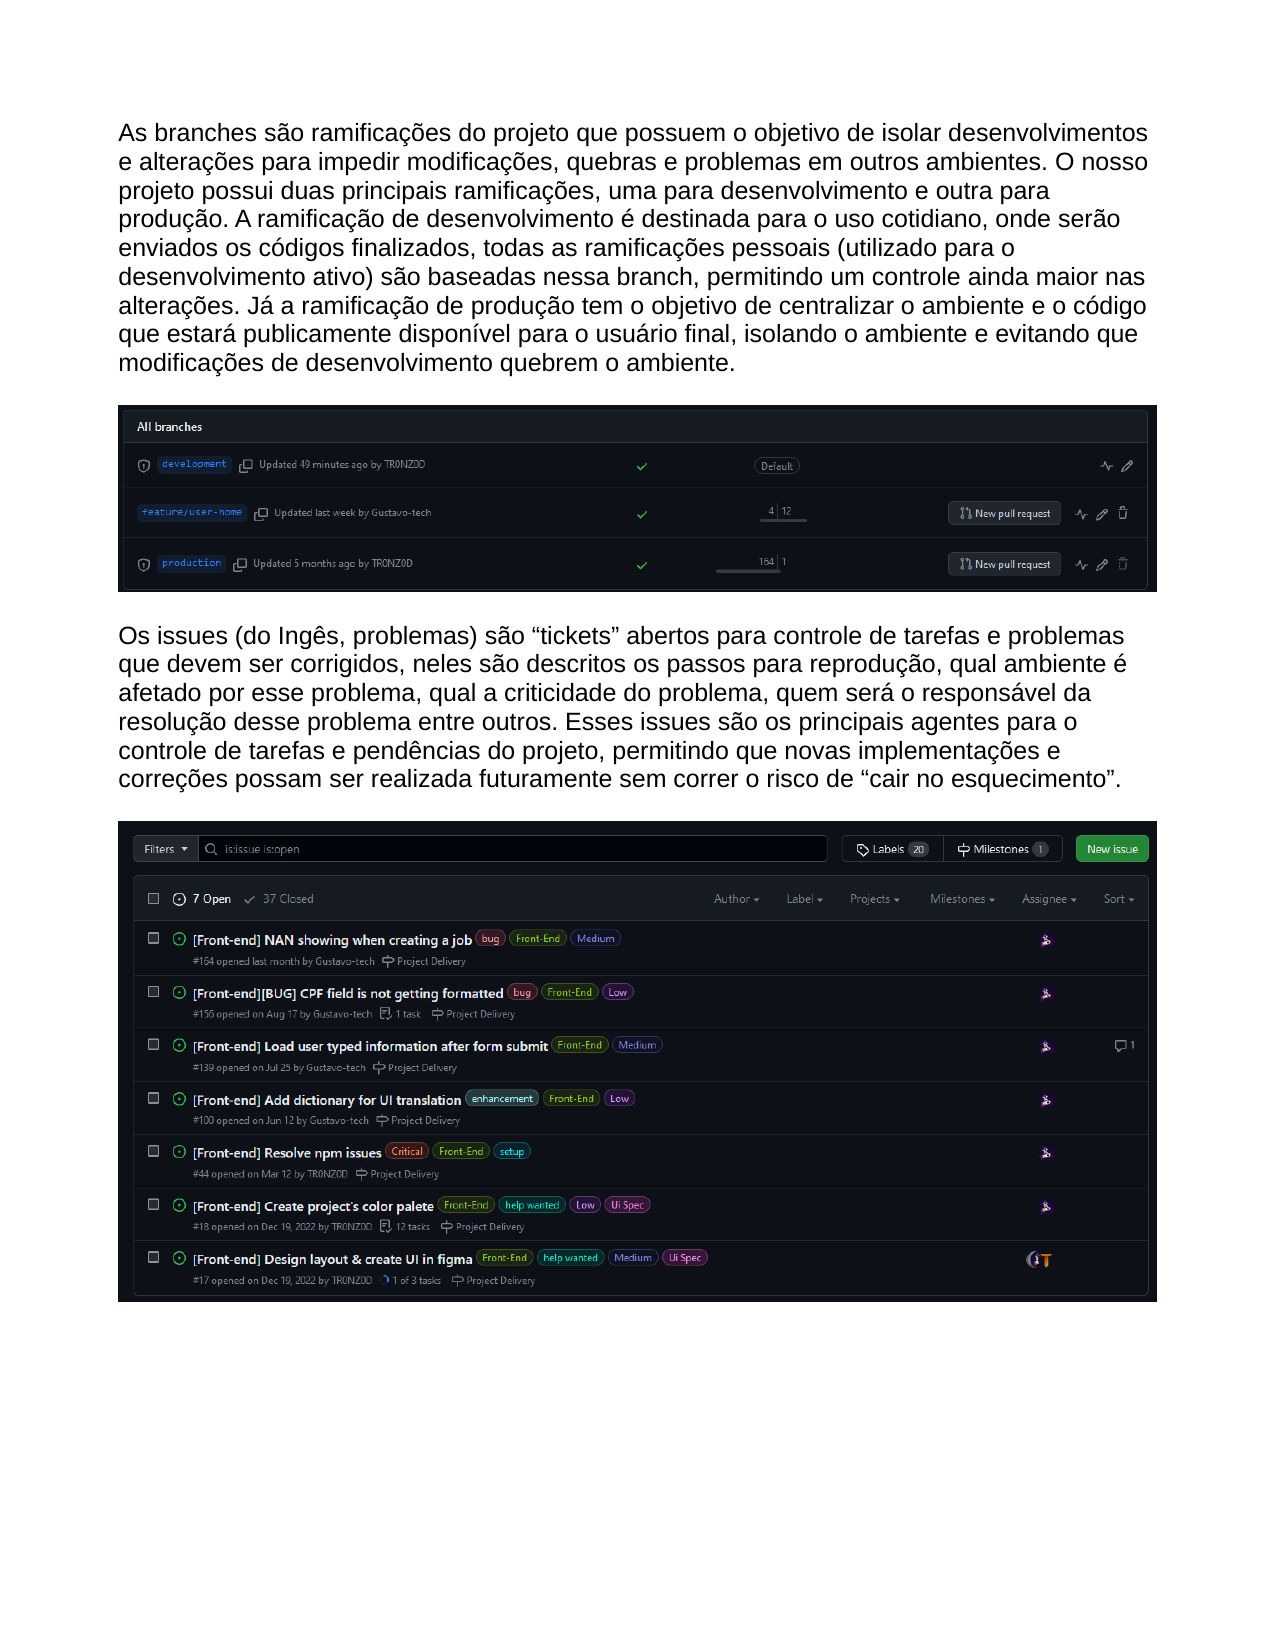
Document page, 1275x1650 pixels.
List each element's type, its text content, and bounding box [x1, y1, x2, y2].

picture [118, 821, 1157, 1302]
text Os issues (do Ingês, problemas) são “tickets” abertos para controle de tarefas e problemas que devem ser corrigidos, neles são descritos os passos para reprodução, qual ambiente é afetado por esse problema, qual a criticidade do problema, quem será o responsável da resolução desse problema entre outros. Esses issues são os principais agentes para o controle de tarefas e pendências do projeto, permitindo que novas implementações e correções possam ser realizada futuramente sem correr o risco de “cair no esquecimento”. [118, 621, 1157, 793]
picture [118, 405, 1157, 592]
text As branches são ramificações do projeto que possuem o objetivo de isolar desenvolvimentos e alterações para impedir modificações, quebras e problemas em outros ambientes. O nosso projeto possui duas principais ramificações, uma para desenvolvimento e outra para produção. A ramificação de desenvolvimento é destinada para o uso cotidiano, onde serão enviados os códigos finalizados, todas as ramificações pessoais (utilizado para o desenvolvimento ativo) são baseadas nessa branch, permitindo um controle ainda maior nas alterações. Já a ramificação de produção tem o objetivo de centralizar o ambiente e o código que estará publicamente disponível para o usuário final, isolando o ambiente e evitando que modificações de desenvolvimento quebrem o ambiente. [118, 118, 1157, 377]
